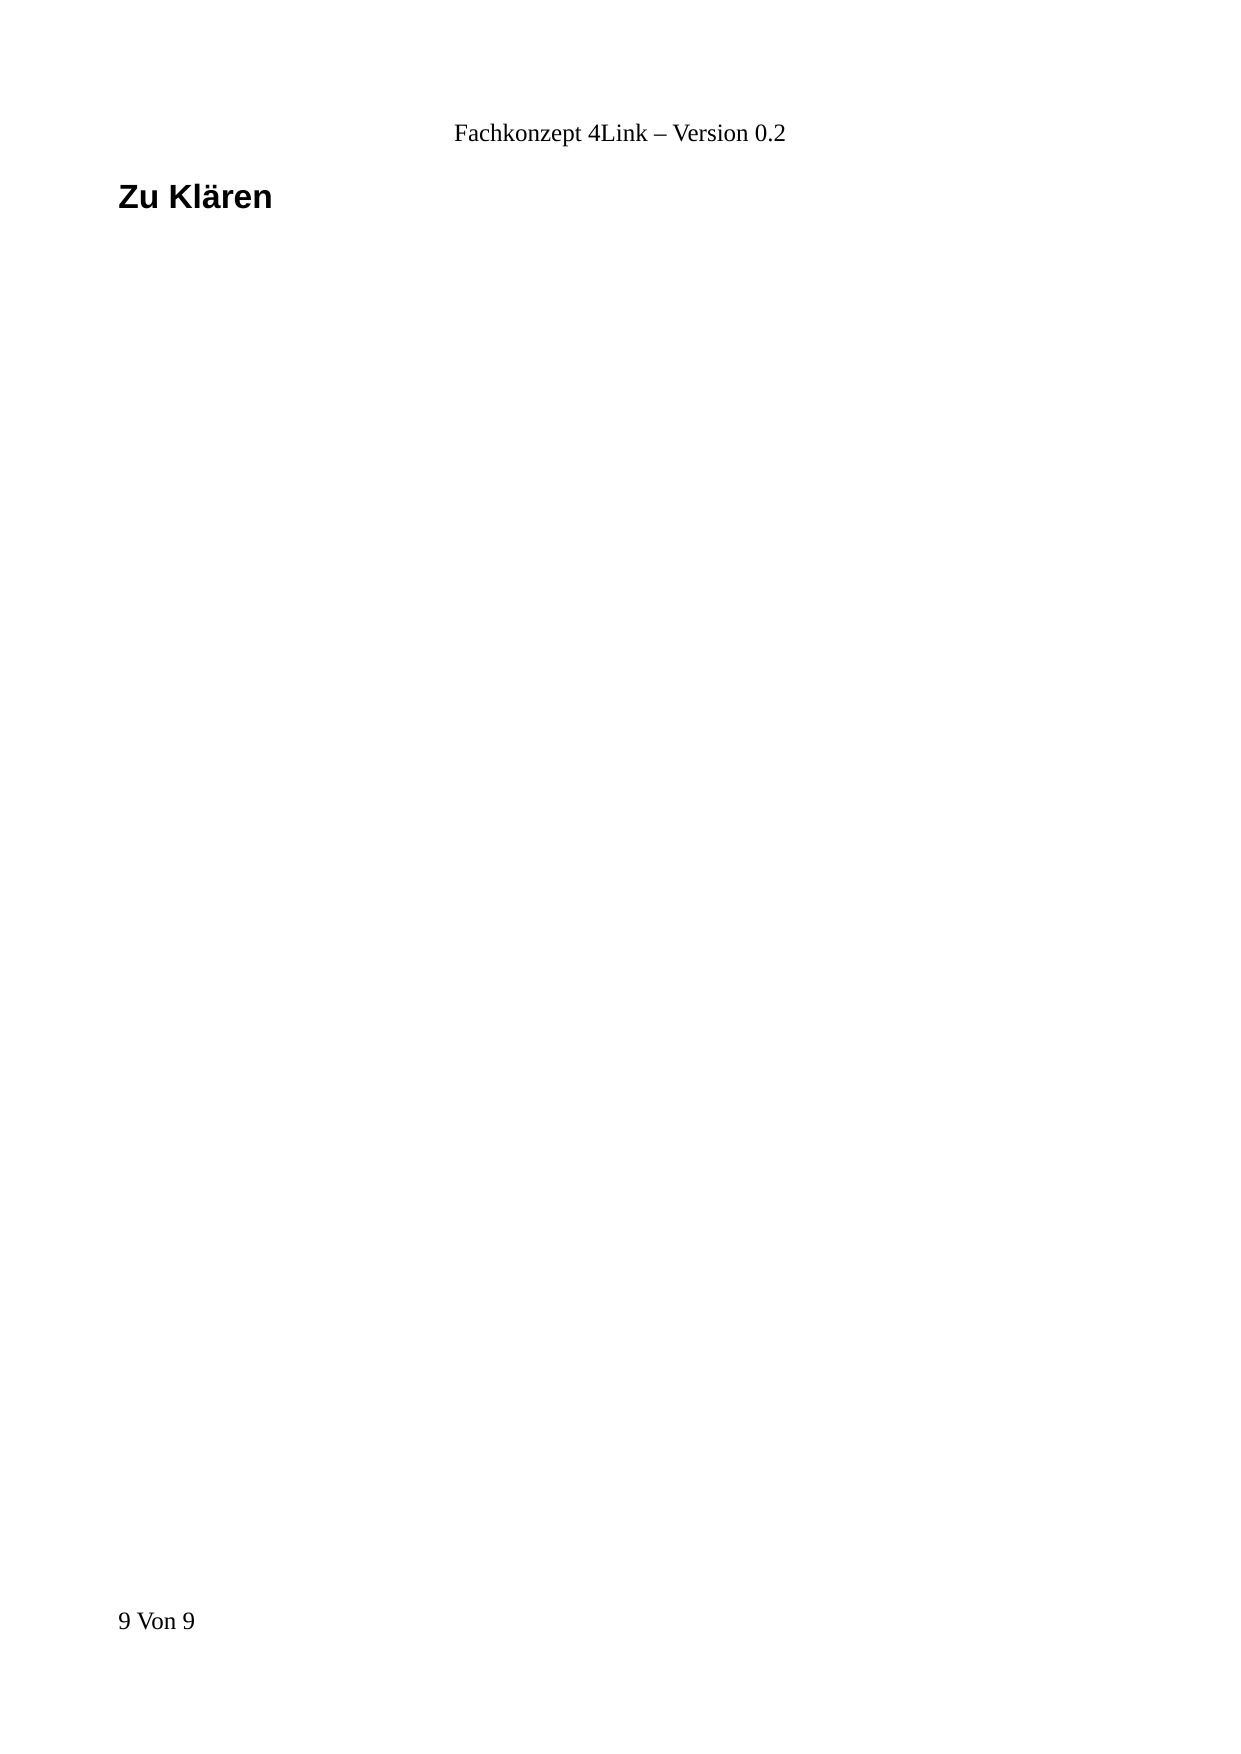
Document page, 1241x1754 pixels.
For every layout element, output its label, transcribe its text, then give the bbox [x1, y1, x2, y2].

subtitle Zu Klären [118, 177, 1122, 216]
